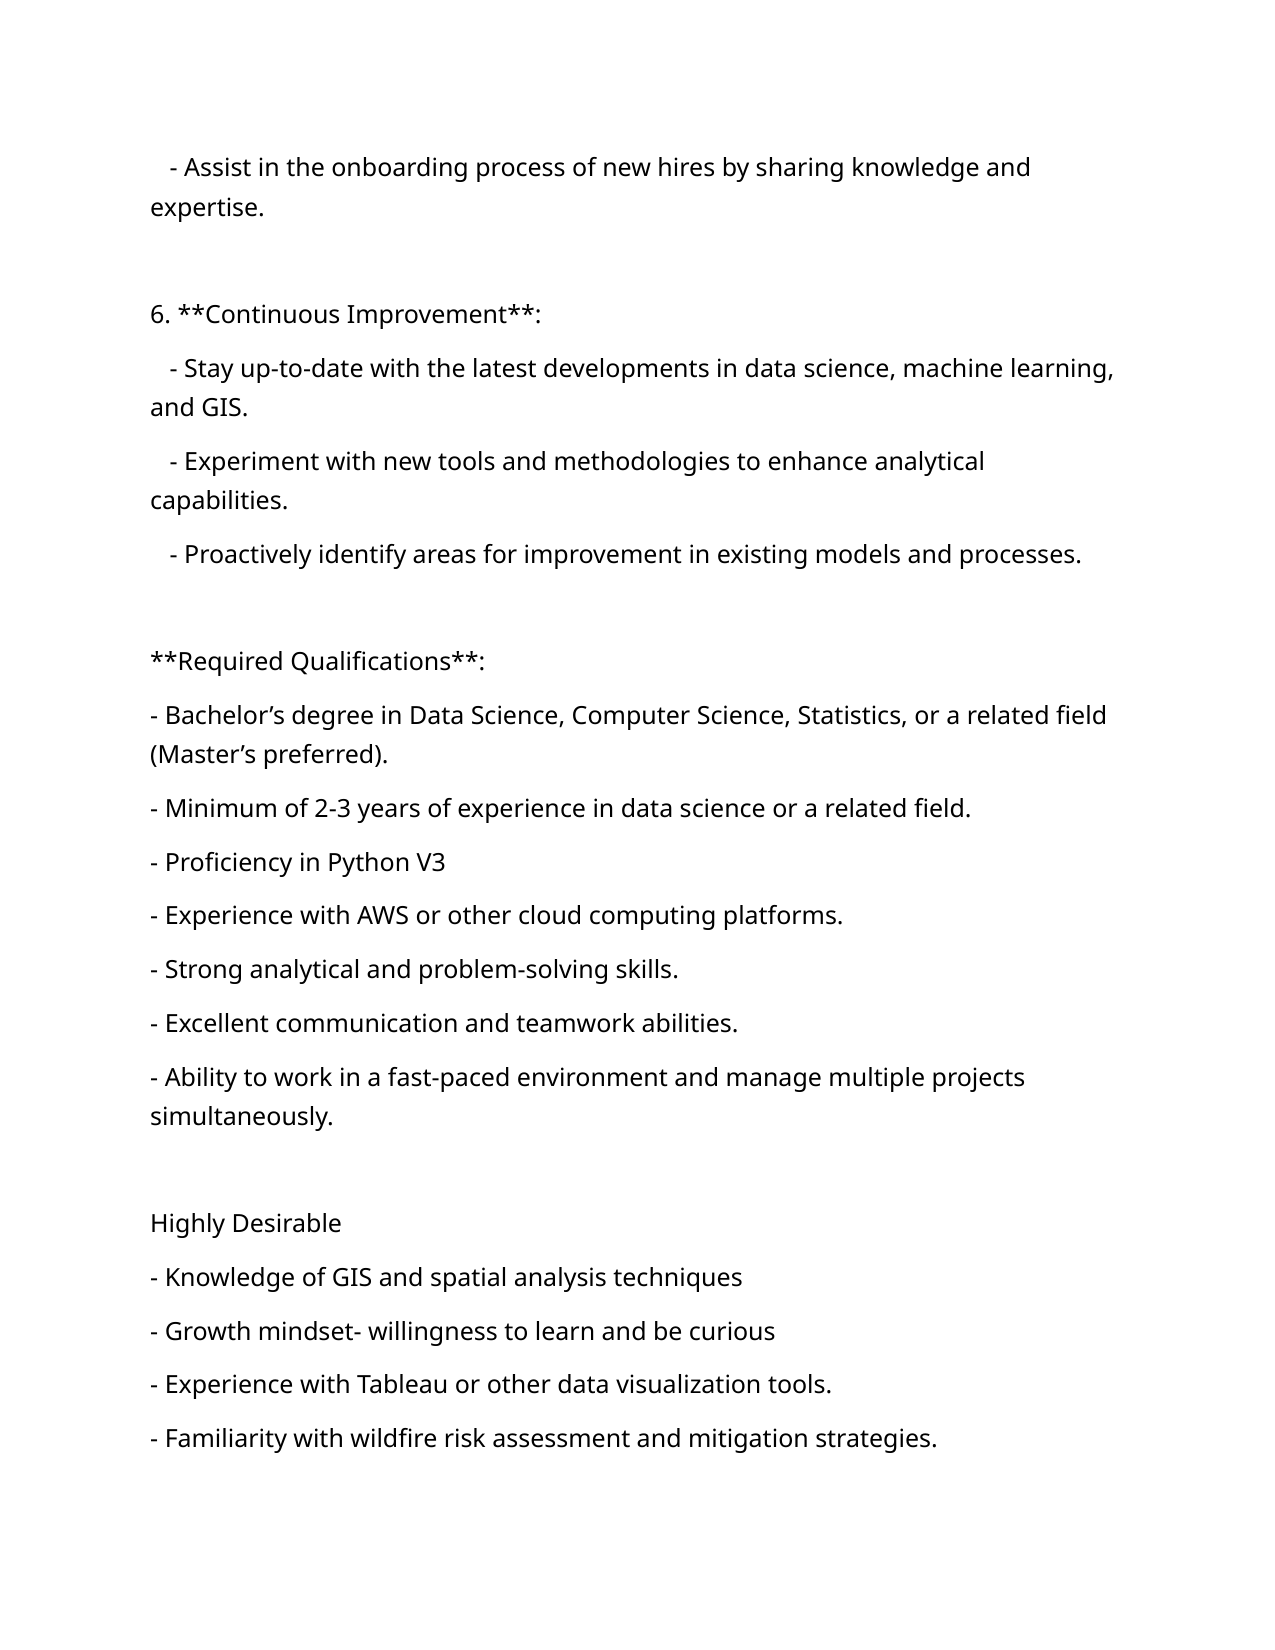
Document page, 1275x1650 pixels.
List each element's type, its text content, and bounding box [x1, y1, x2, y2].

text - Excellent communication and teamwork abilities. [150, 1005, 1125, 1039]
text - Knowledge of GIS and spatial analysis techniques [150, 1259, 1125, 1294]
text - Experiment with new tools and methodologies to enhance analytical capabilities. [150, 443, 1125, 517]
text - Strong analytical and problem-solving skills. [150, 952, 1125, 986]
text Highly Desirable [150, 1206, 1125, 1240]
text - Minimum of 2-3 years of experience in data science or a related field. [150, 790, 1125, 824]
text - Bachelor’s degree in Data Science, Computer Science, Statistics, or a related field (Master’s preferred). [150, 697, 1125, 771]
text - Experience with Tableau or other data visualization tools. [150, 1367, 1125, 1401]
text - Assist in the onboarding process of new hires by sharing knowledge and expertise. [150, 150, 1125, 223]
text **Required Qualifications**: [150, 644, 1125, 678]
text - Stay up-to-date with the latest developments in data science, machine learning, and GIS. [150, 350, 1125, 424]
text 6. **Continuous Improvement**: [150, 297, 1125, 331]
text - Proficiency in Python V3 [150, 844, 1125, 878]
text - Experience with AWS or other cloud computing platforms. [150, 898, 1125, 932]
text - Familiarity with wildfire risk assessment and mitigation strategies. [150, 1421, 1125, 1455]
text - Proactively identify areas for improvement in existing models and processes. [150, 536, 1125, 570]
text - Ability to work in a fast-paced environment and manage multiple projects simultaneously. [150, 1059, 1125, 1132]
text - Growth mindset- willingness to learn and be curious [150, 1313, 1125, 1347]
